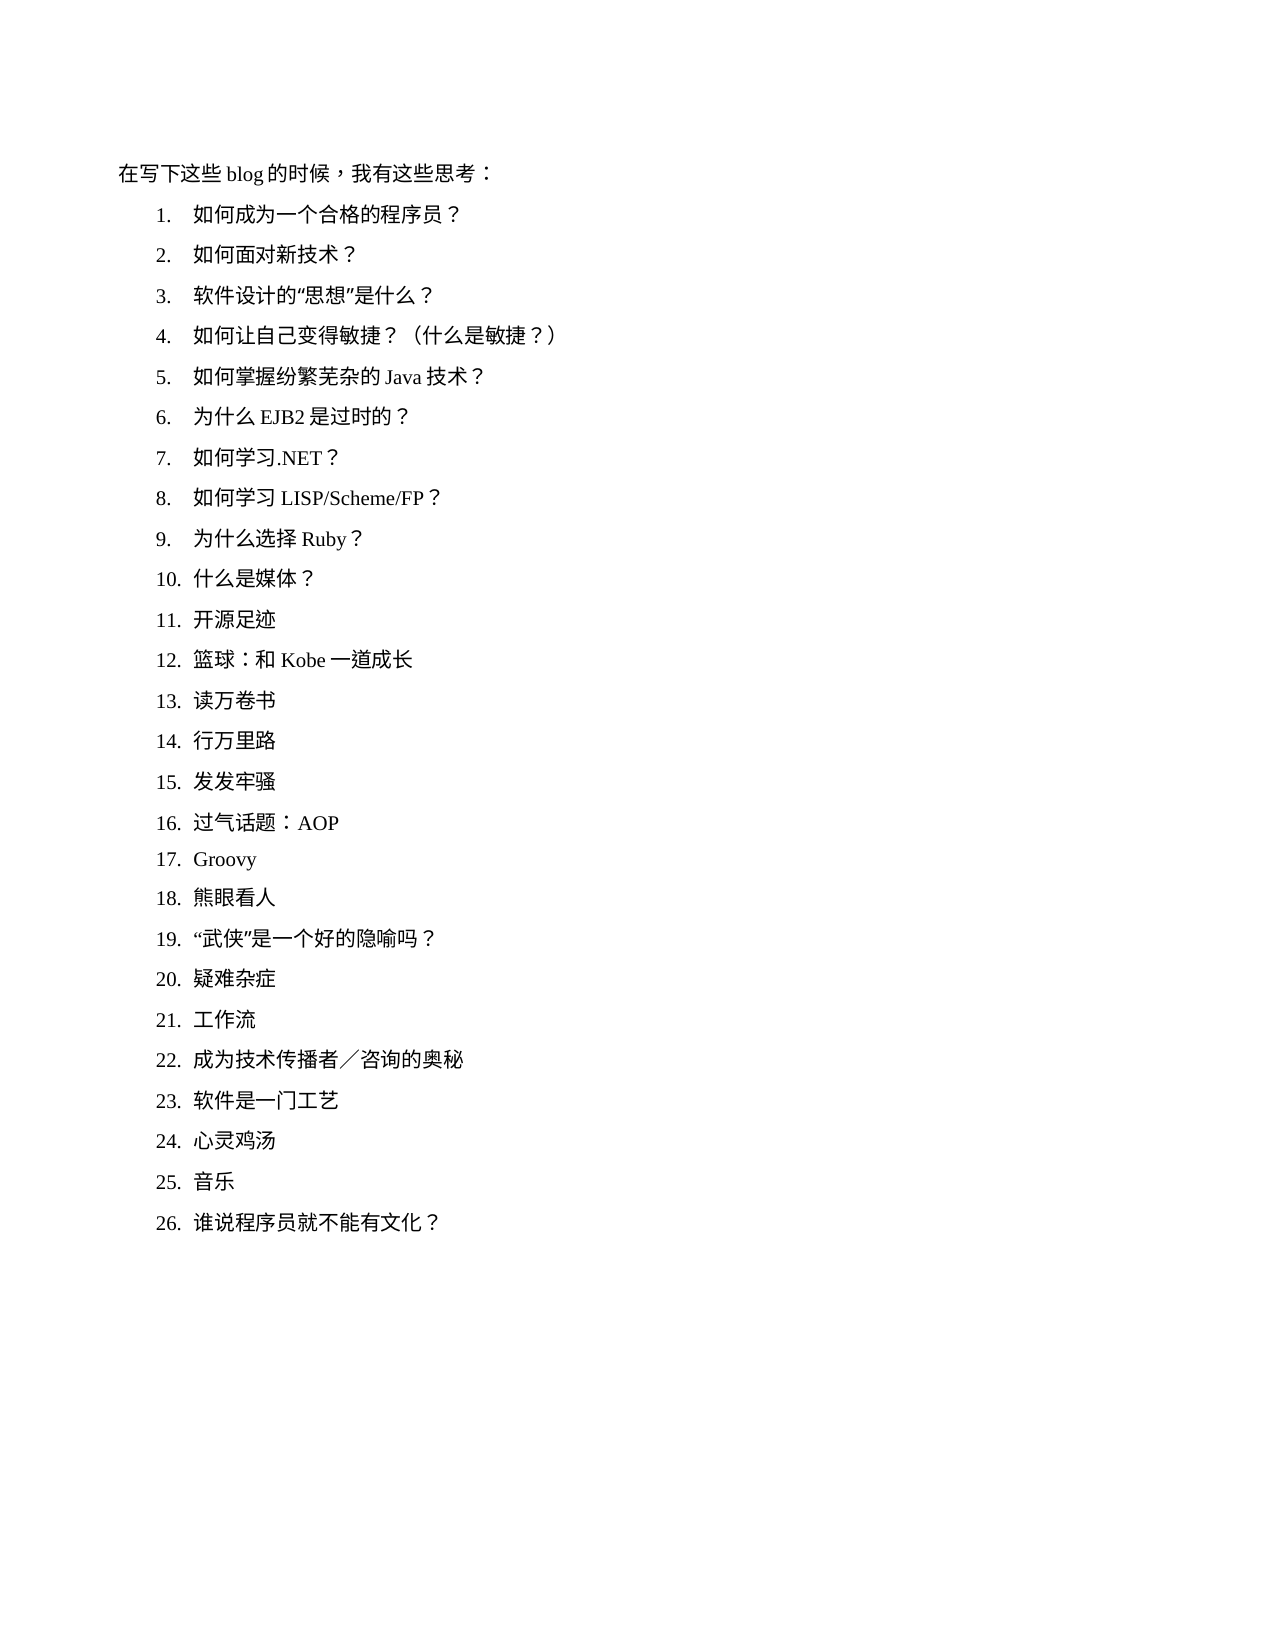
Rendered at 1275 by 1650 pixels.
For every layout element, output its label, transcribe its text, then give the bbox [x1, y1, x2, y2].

list 软件是一门工艺 [156, 1086, 1157, 1114]
list 疑难杂症 [156, 964, 1157, 993]
list 为什么EJB2是过时的？ [156, 402, 1157, 431]
list 篮球：和Kobe一道成长 [156, 646, 1157, 674]
list 开源足迹 [156, 605, 1157, 633]
list 什么是媒体？ [156, 564, 1157, 593]
list 心灵鸡汤 [156, 1127, 1157, 1155]
list 如何让自己变得敏捷？（什么是敏捷？） [156, 321, 1157, 350]
list 软件设计的“思想”是什么？ [156, 281, 1157, 309]
list 如何掌握纷繁芜杂的Java技术？ [156, 362, 1157, 390]
list 行万里路 [156, 727, 1157, 755]
list 为什么选择Ruby？ [156, 524, 1157, 552]
list 如何成为一个合格的程序员？ [156, 200, 1157, 228]
list 如何学习.NET？ [156, 443, 1157, 471]
list 读万卷书 [156, 686, 1157, 714]
list “武侠”是一个好的隐喻吗？ [156, 924, 1157, 952]
list 工作流 [156, 1005, 1157, 1033]
list 音乐 [156, 1167, 1157, 1196]
list 谁说程序员就不能有文化？ [156, 1208, 1157, 1236]
list Groovy [156, 848, 1157, 871]
list 发发牢骚 [156, 767, 1157, 796]
list 熊眼看人 [156, 883, 1157, 912]
list 过气话题：AOP [156, 808, 1157, 836]
text 在写下这些blog的时候，我有这些思考： [118, 159, 1157, 188]
list 如何学习LISP/Scheme/FP？ [156, 483, 1157, 512]
list 成为技术传播者／咨询的奥秘 [156, 1046, 1157, 1074]
list 如何面对新技术？ [156, 240, 1157, 269]
